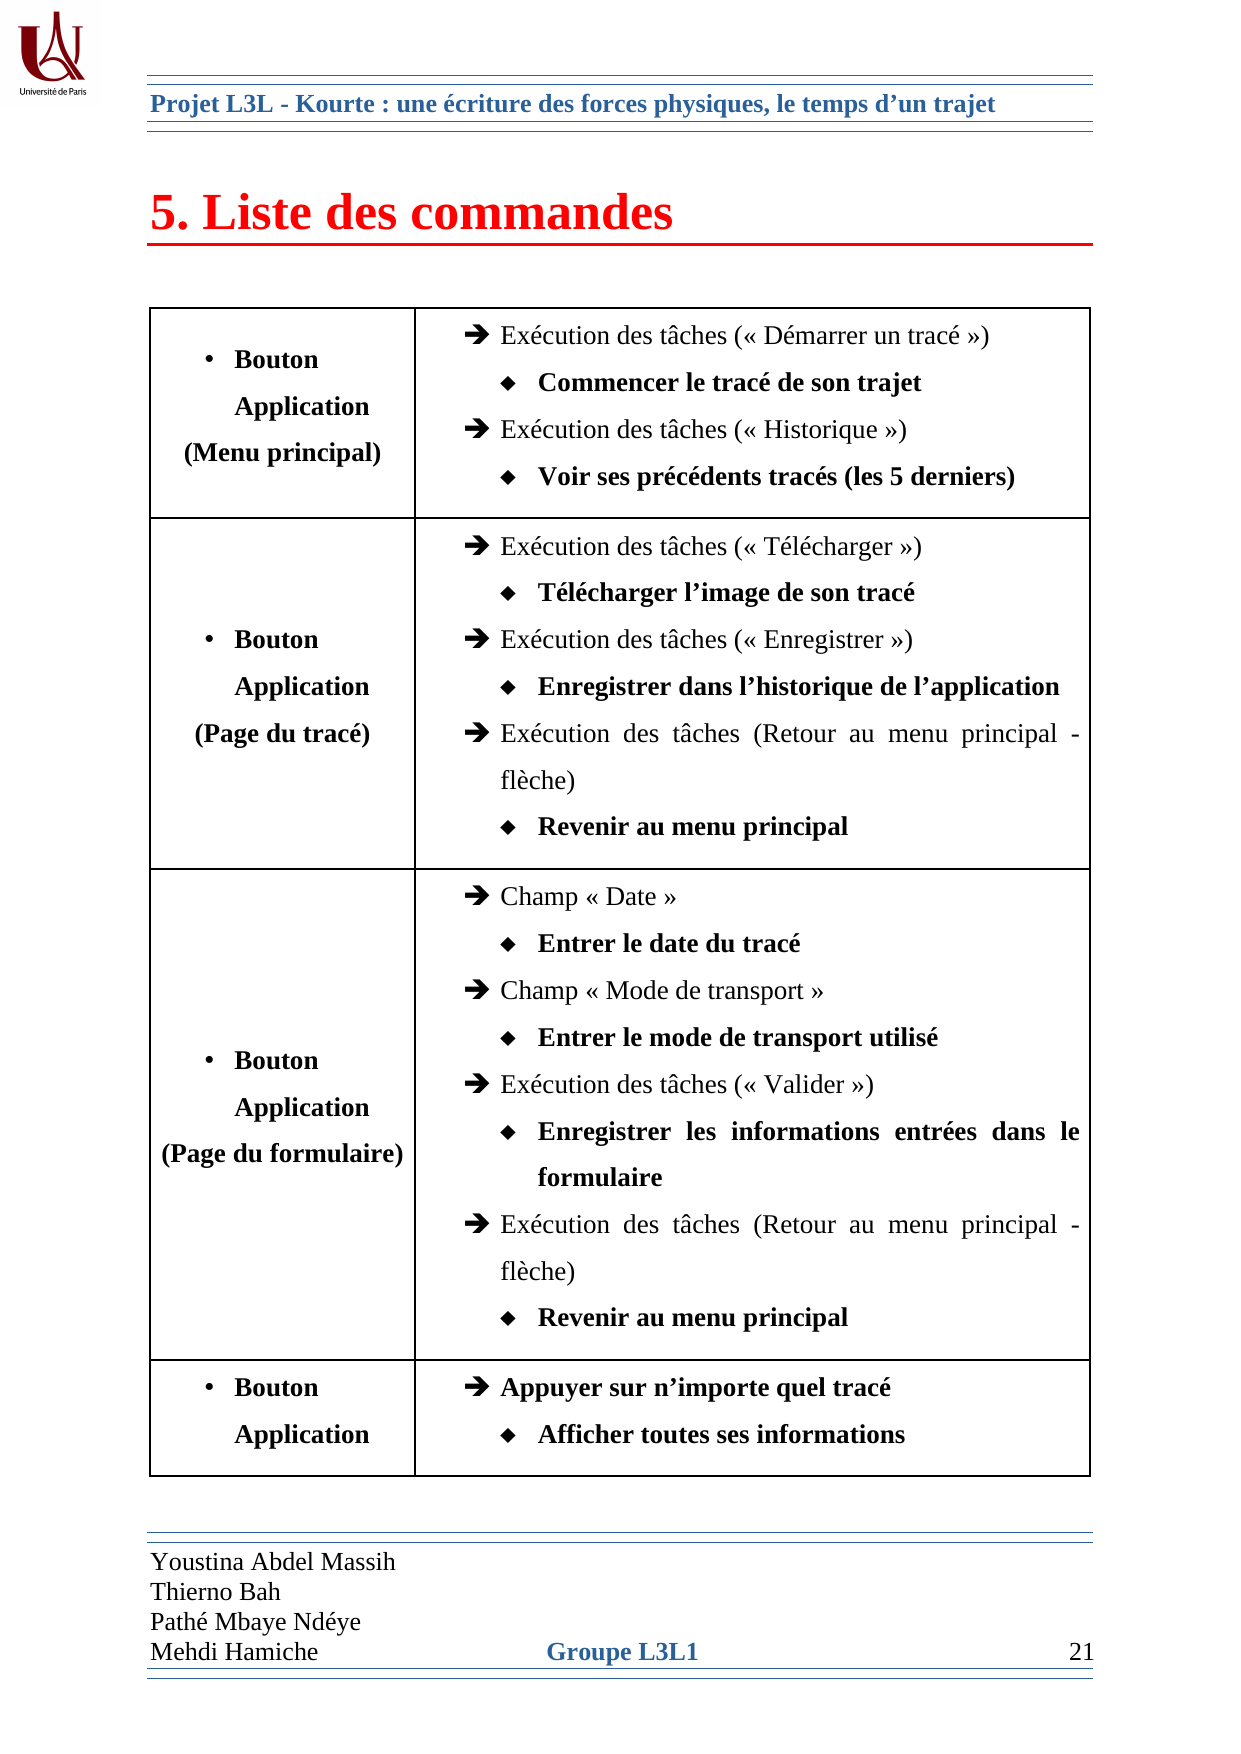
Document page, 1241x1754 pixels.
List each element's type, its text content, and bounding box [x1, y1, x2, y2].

table_cell Appuyer sur n’importe quel tracé Afficher toutes ses informations Exécution des tâches (Retour au menu principal - flèche) Revenir au menu principal Exécution des tâches (Favoris) Choisir un tracé en favoris [416, 1361, 1089, 1475]
table_header Bouton Application (Menu principal) [151, 309, 414, 517]
subtitle 5. Liste des commandes [147, 178, 1093, 243]
table_cell Bouton Application (Page du formulaire) [151, 870, 414, 1359]
table_cell Bouton Application (Page du tracé) [151, 519, 414, 868]
table_cell Champ « Date » Entrer le date du tracé Champ « Mode de transport » Entrer le mode de transport utilisé Exécution des tâches (« Valider ») Enregistrer les informations entrées dans le formulaire Exécution des tâches (Retour au menu principal - flèche) Revenir au menu principal [416, 870, 1089, 1359]
picture [0, 0, 101, 107]
table_cell Bouton Application [151, 1361, 414, 1475]
table_cell Exécution des tâches (« Télécharger ») Télécharger l’image de son tracé Exécution des tâches (« Enregistrer ») Enregistrer dans l’historique de l’application Exécution des tâches (Retour au menu principal - flèche) Revenir au menu principal [416, 519, 1089, 868]
table_header Exécution des tâches (« Démarrer un tracé ») Commencer le tracé de son trajet Exécution des tâches (« Historique ») Voir ses précédents tracés (les 5 derniers) [416, 309, 1089, 517]
